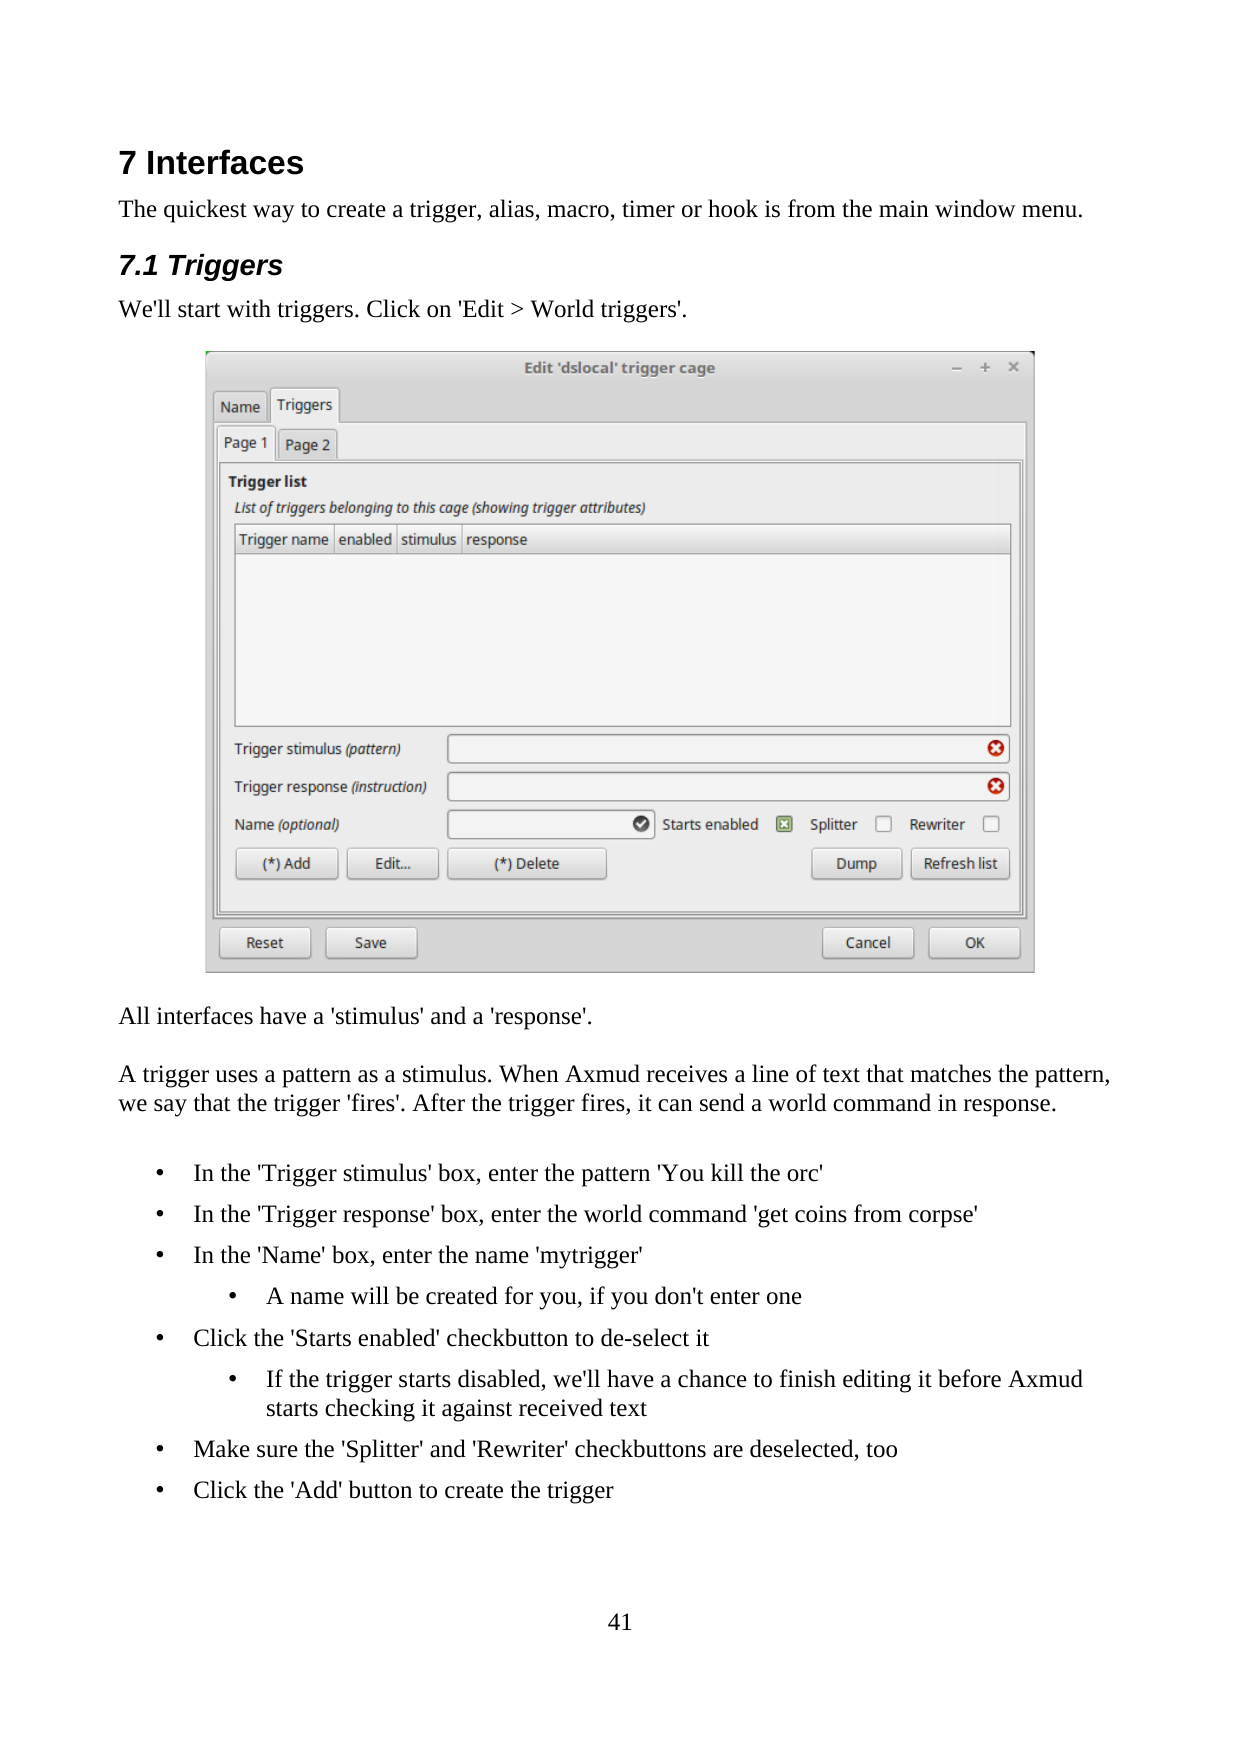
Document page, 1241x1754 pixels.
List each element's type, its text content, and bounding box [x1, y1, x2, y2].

text We'll start with triggers. Click on 'Edit > World triggers'. [118, 294, 1122, 323]
list In the 'Trigger response' box, enter the world command 'get coins from corpse' [156, 1199, 1122, 1228]
list In the 'Name' box, enter the name 'mytrigger' [156, 1240, 1122, 1269]
list A name will be created for you, if you don't enter one [228, 1281, 1122, 1310]
text The quickest way to create a trigger, alias, macro, timer or hook is from the main window menu. [118, 194, 1122, 223]
subtitle 7.1 Triggers [118, 248, 1122, 282]
list Click the 'Add' button to create the trigger [156, 1475, 1122, 1504]
list Make sure the 'Splitter' and 'Rewriter' checkbuttons are deselected, too [156, 1434, 1122, 1463]
subtitle 7 Interfaces [118, 143, 1122, 182]
text All interfaces have a 'stimulus' and a 'response'. [118, 1001, 1122, 1030]
list In the 'Trigger stimulus' box, enter the pattern 'You kill the orc' [156, 1158, 1122, 1186]
list Click the 'Starts enabled' checkbutton to de-select it [156, 1323, 1122, 1351]
text A trigger uses a pattern as a stimulus. When Axmud receives a line of text that matches the pattern, we say that the trigger 'fires'. After the trigger fires, it can send a world command in response. [118, 1059, 1122, 1116]
list If the trigger starts disabled, we'll have a chance to finish editing it before Axmud starts checking it against received text [228, 1364, 1122, 1421]
picture [205, 351, 1035, 973]
